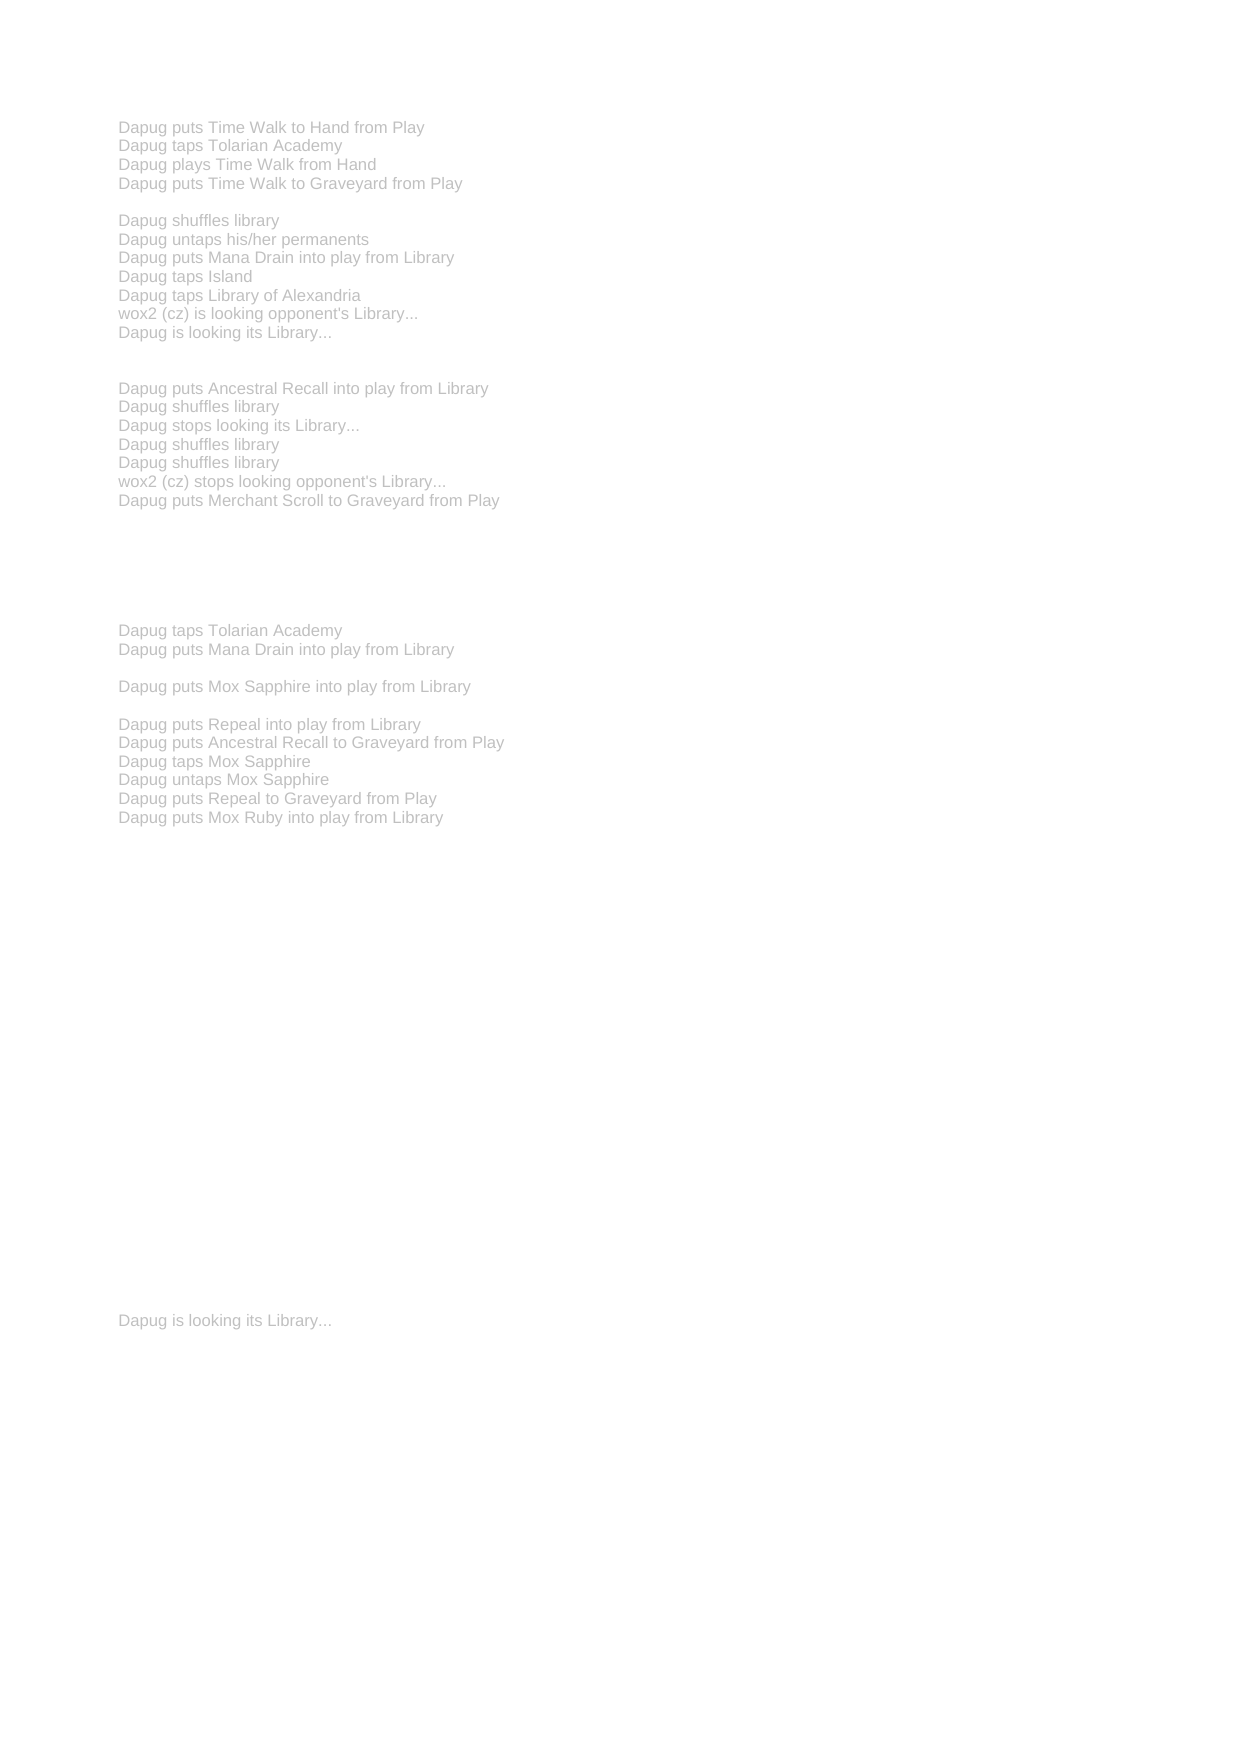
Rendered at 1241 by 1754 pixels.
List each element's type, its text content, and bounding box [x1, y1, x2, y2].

text <Dapug> it wouldn't ahve been bad [118, 1386, 1122, 1405]
text Dapug shuffles library [118, 398, 1122, 416]
text <wox2 (cz)> I know... [118, 957, 1122, 976]
text Dapug puts Ancestral Recall to Graveyard from Play [118, 733, 1122, 752]
text wox2 (cz) is looking opponent's Library... [118, 304, 1122, 323]
text <Dapug> just reactive cards [118, 1032, 1122, 1050]
text <wox2 (cz)> after my [118, 1274, 1122, 1293]
text <wox2 (cz)> or will [118, 659, 1122, 677]
text Dapug puts Merchant Scroll to Graveyard from Play [118, 491, 1122, 510]
text <wox2 (cz)> but I was surprised by Pyro [118, 976, 1122, 994]
text Dapug puts Time Walk to Graveyard from Play [118, 174, 1122, 193]
text <wox2 (cz)> not so often [118, 1461, 1122, 1479]
text <wox2 (cz)> it may happened [118, 1479, 1122, 1498]
text Dapug shuffles library [118, 211, 1122, 230]
text <Dapug> hmm [118, 827, 1122, 845]
text <wox2 (cz)> I don´t think it is not so not often ... [118, 1442, 1122, 1461]
text <wox2 (cz)> Ok [118, 193, 1122, 211]
text Dapug puts Time Walk to Hand from Play [118, 118, 1122, 137]
text Dapug shuffles library [118, 454, 1122, 472]
text <Dapug> otherwise i could just pyroclasm [118, 1610, 1122, 1628]
text <wox2 (cz)> :-) [118, 1144, 1122, 1162]
text <wox2 (cz)> :-) [118, 1572, 1122, 1591]
text wox2 (cz) stops looking opponent's Library... [118, 472, 1122, 491]
text <Dapug> to the point where on my last turn i ahd outs [118, 1199, 1122, 1218]
text <wox2 (cz)> not Fow [118, 1535, 1122, 1554]
text <wox2 (cz)> I missplayed in first [118, 1498, 1122, 1517]
text <Dapug> then got duressed turn before active library [118, 1423, 1122, 1442]
text <Dapug> yep [118, 920, 1122, 938]
text Dapug plays Time Walk from Hand [118, 155, 1122, 174]
text <wox2 (cz)> Thinking [118, 528, 1122, 547]
text <Dapug> i think i like tutor for lotus [118, 883, 1122, 901]
text Dapug untaps Mox Sapphire [118, 771, 1122, 789]
text <Dapug> ancestral right? [118, 342, 1122, 361]
text Dapug taps Tolarian Academy [118, 137, 1122, 155]
text Dapug taps Mox Sapphire [118, 752, 1122, 771]
text <wox2 (cz)> :-) [118, 603, 1122, 622]
text Dapug is looking its Library... [118, 1311, 1122, 1330]
text Dapug shuffles library [118, 435, 1122, 454]
text <Dapug> ever really [118, 1256, 1122, 1274]
text <wox2 (cz)> but I was thinking I will kill you [118, 1069, 1122, 1088]
text <wox2 (cz)> I think you drawn the best [118, 864, 1122, 883]
text <Dapug> but it slipped away [118, 1162, 1122, 1181]
text <wox2 (cz)> I had to find Extirpate [118, 1517, 1122, 1535]
text Dapug puts Mox Sapphire into play from Library [118, 677, 1122, 696]
text Dapug is looking its Library... [118, 323, 1122, 342]
text Dapug puts Ancestral Recall into play from Library [118, 379, 1122, 398]
text <Dapug> yea [118, 1330, 1122, 1349]
text Dapug taps Tolarian Academy [118, 622, 1122, 640]
text Dapug stops looking its Library... [118, 416, 1122, 435]
text <wox2 (cz)> it may happened [118, 1181, 1122, 1199]
text <Dapug> duress [118, 938, 1122, 957]
text Dapug puts Mana Drain into play from Library [118, 249, 1122, 267]
text <wox2 (cz)> true [118, 566, 1122, 584]
text <wox2 (cz)> felt bad? [118, 1106, 1122, 1125]
text <Dapug> and hit nothing [118, 1013, 1122, 1032]
text <wox2 (cz)> I maybe missplayed with Needle [118, 1050, 1122, 1069]
text <Dapug> but i brainstormed a nd did nothing [118, 1405, 1122, 1423]
text <Dapug> that game felt really bad [118, 1088, 1122, 1106]
text <wox2 (cz)> I have seen Reb? [118, 901, 1122, 920]
text <Dapug> i started with such an advantage [118, 1125, 1122, 1144]
text Dapug untaps his/her permanents [118, 230, 1122, 249]
text Dapug puts Mana Drain into play from Library [118, 640, 1122, 659]
text Dapug taps Library of Alexandria [118, 286, 1122, 304]
text Dapug puts Mox Ruby into play from Library [118, 808, 1122, 827]
text <wox2 (cz)> and lotus [118, 696, 1122, 715]
text <wox2 (cz)> it was my key card... [118, 1293, 1122, 1311]
text Dapug puts Repeal into play from Library [118, 715, 1122, 733]
text <Dapug> the grunt was what made everyhting so hard [118, 1554, 1122, 1572]
text <wox2 (cz)> that returned back vial [118, 1367, 1122, 1386]
text <Dapug> tap... [118, 510, 1122, 528]
text <wox2 (cz)> yeah [118, 361, 1122, 379]
text <wox2 (cz)> because of repeal [118, 1349, 1122, 1367]
text <wox2 (cz)> you drawn fows after confidant? [118, 1218, 1122, 1237]
text <Dapug> i don't play confidant [118, 1237, 1122, 1256]
text <Dapug> academy i'd say [118, 547, 1122, 566]
text <Dapug> i brainstormed in the beggining [118, 994, 1122, 1013]
text <Dapug> need to etw or pyroclasm [118, 584, 1122, 603]
text <Dapug> i dunno which is better [118, 845, 1122, 864]
text Dapug taps Island [118, 267, 1122, 286]
text Dapug puts Repeal to Graveyard from Play [118, 789, 1122, 808]
text <wox2 (cz)> I know [118, 1591, 1122, 1610]
